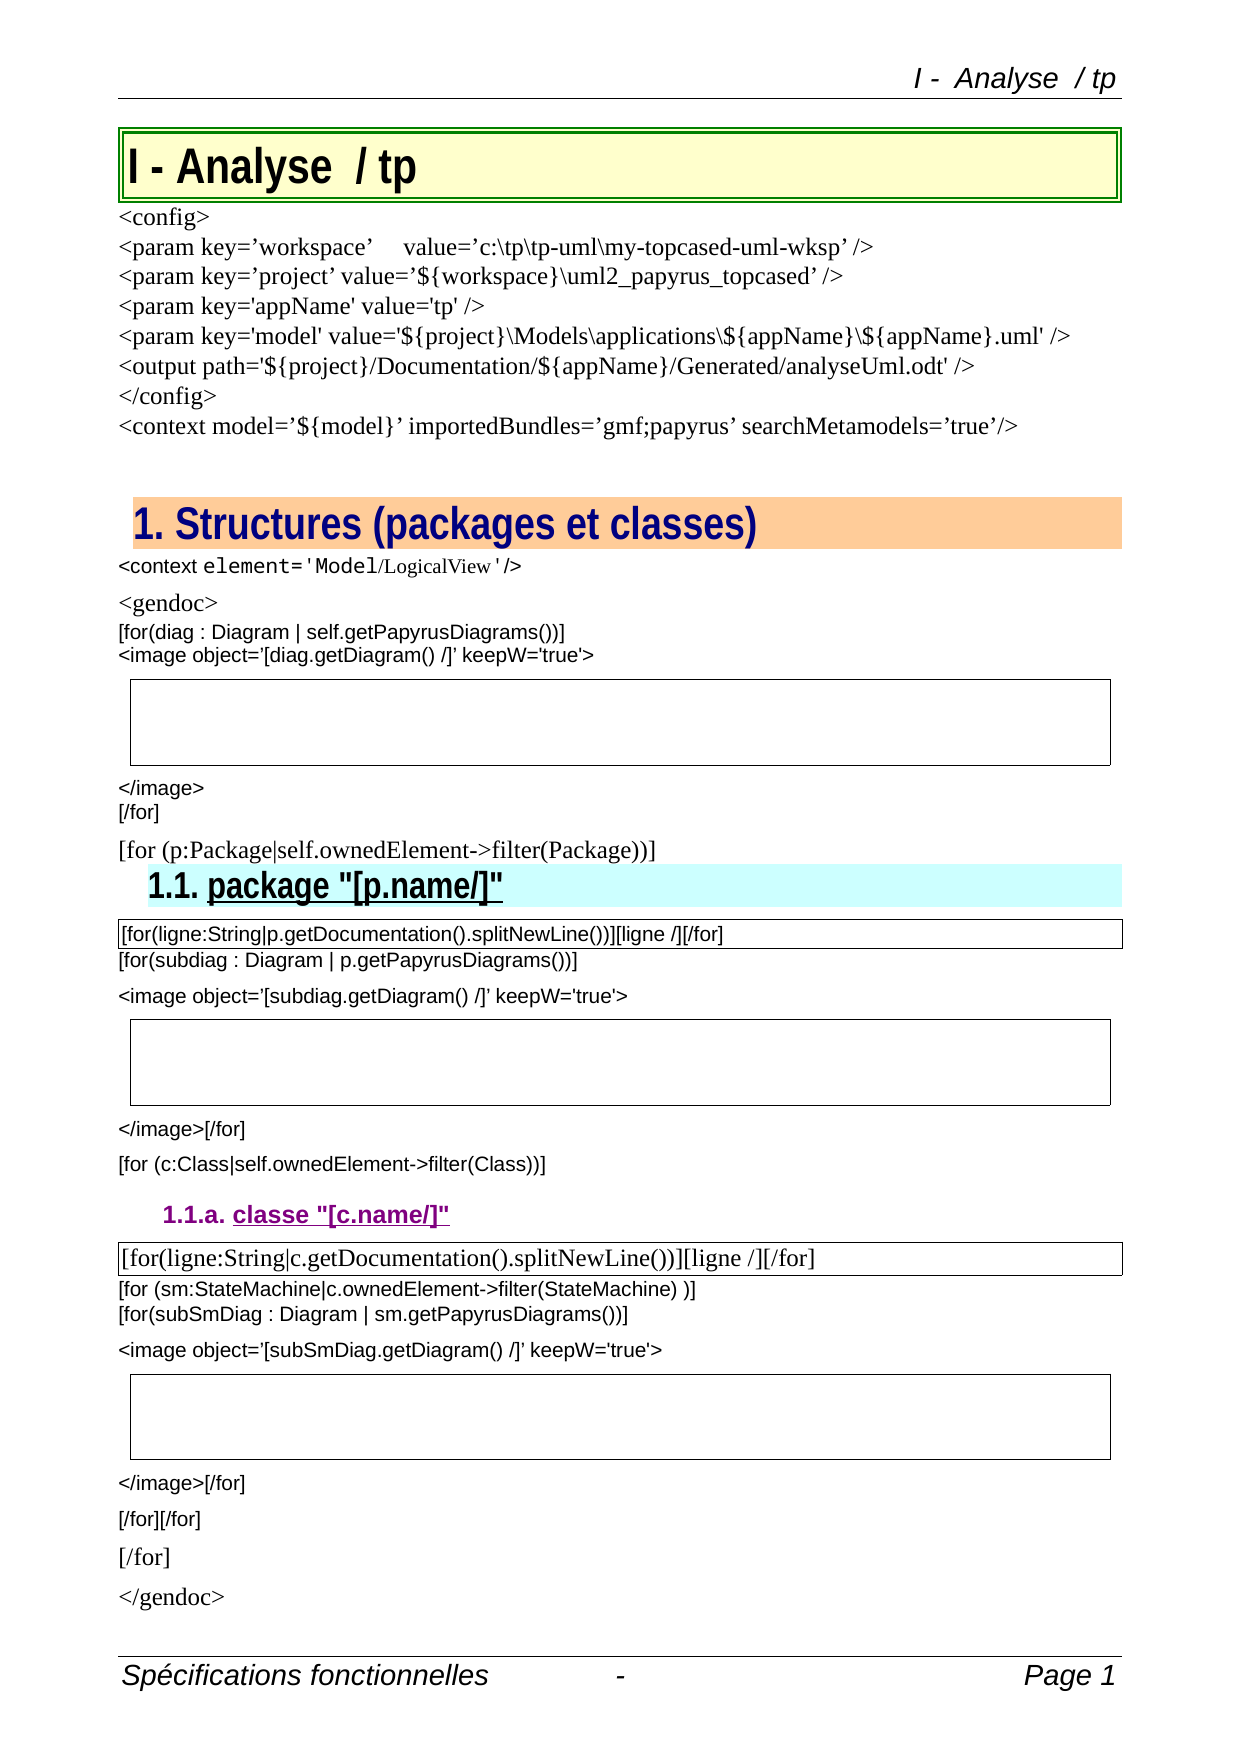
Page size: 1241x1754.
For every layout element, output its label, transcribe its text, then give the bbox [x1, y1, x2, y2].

text [for (sm:StateMachine|c.ownedElement->filter(StateMachine) )] [118, 1277, 1122, 1301]
text <image object=’[diag.getDiagram() /]’ keepW='true'></image> [118, 644, 1122, 800]
text [for (p:Package|self.ownedElement->filter(Package))] [118, 836, 1122, 864]
subtitle classe "[c.name/]" [162, 1201, 1122, 1229]
text <param key='model' value='${project}\Models\applications\${appName}\${appName}.uml' /> [118, 322, 1122, 350]
text [for (c:Class|self.ownedElement->filter(Class))] [118, 1153, 1122, 1176]
text <context element='Model/LogicalView'/> [118, 551, 1122, 580]
text <image object=’[subdiag.getDiagram() /]’ keepW='true'></image>[/for] [118, 984, 1122, 1141]
text [for(ligne:String|p.getDocumentation().splitNewLine())][ligne /][/for] [119, 920, 1122, 948]
text <config> [118, 203, 1122, 231]
text <gendoc> [118, 582, 1122, 619]
subtitle Structures (packages et classes) [133, 497, 1122, 549]
text [for(subdiag : Diagram | p.getPapyrusDiagrams())] [118, 949, 1122, 972]
text [/for] [118, 800, 1122, 823]
subtitle package "[p.name/]" [148, 864, 1122, 907]
text [for(subSmDiag : Diagram | sm.getPapyrusDiagrams())] [118, 1303, 1122, 1326]
text <param key=’project’ value=’${workspace}\uml2_papyrus_topcased’ /> [118, 262, 1122, 290]
text <param key=’workspace’ value=’c:\tp\tp-uml\my-topcased-uml-wksp’ /> [118, 233, 1122, 260]
text </gendoc> [118, 1583, 1122, 1611]
text </config> [118, 382, 1122, 410]
text <image object=’[subSmDiag.getDiagram() /]’ keepW='true'></image>[/for] [118, 1338, 1122, 1495]
text [/for][/for] [118, 1507, 1122, 1530]
text <context model=’${model}’ importedBundles=’gmf;papyrus’ searchMetamodels=’true’/> [118, 412, 1122, 440]
text <param key='appName' value='tp' /> [118, 292, 1122, 320]
text [for(ligne:String|c.getDocumentation().splitNewLine())][ligne /][/for] [119, 1243, 1122, 1275]
text [for(diag : Diagram | self.getPapyrusDiagrams())] [118, 621, 1122, 644]
text <output path='${project}/Documentation/${appName}/Generated/analyseUml.odt' /> [118, 352, 1122, 380]
text [/for] [118, 1543, 1122, 1571]
